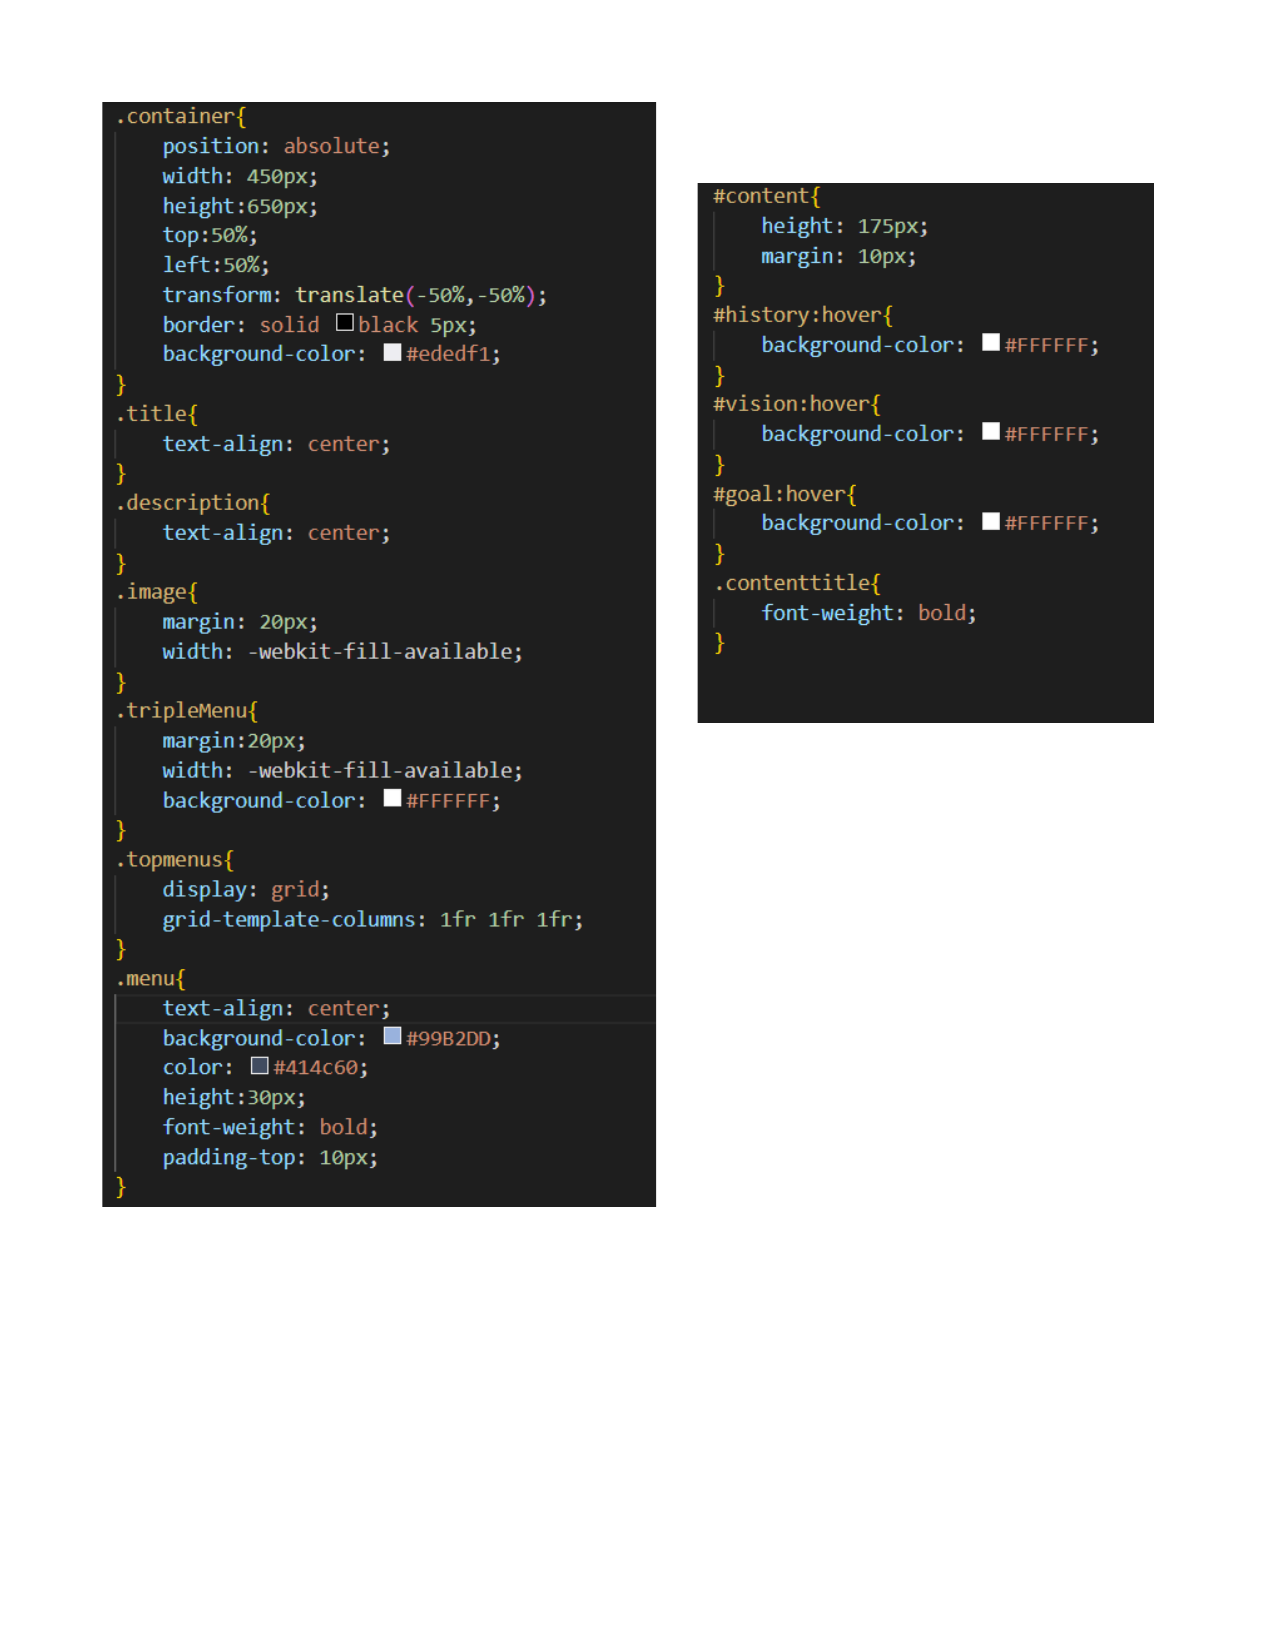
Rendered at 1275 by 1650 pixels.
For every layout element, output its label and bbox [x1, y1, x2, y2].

picture [102, 102, 657, 1207]
picture [697, 183, 1154, 723]
